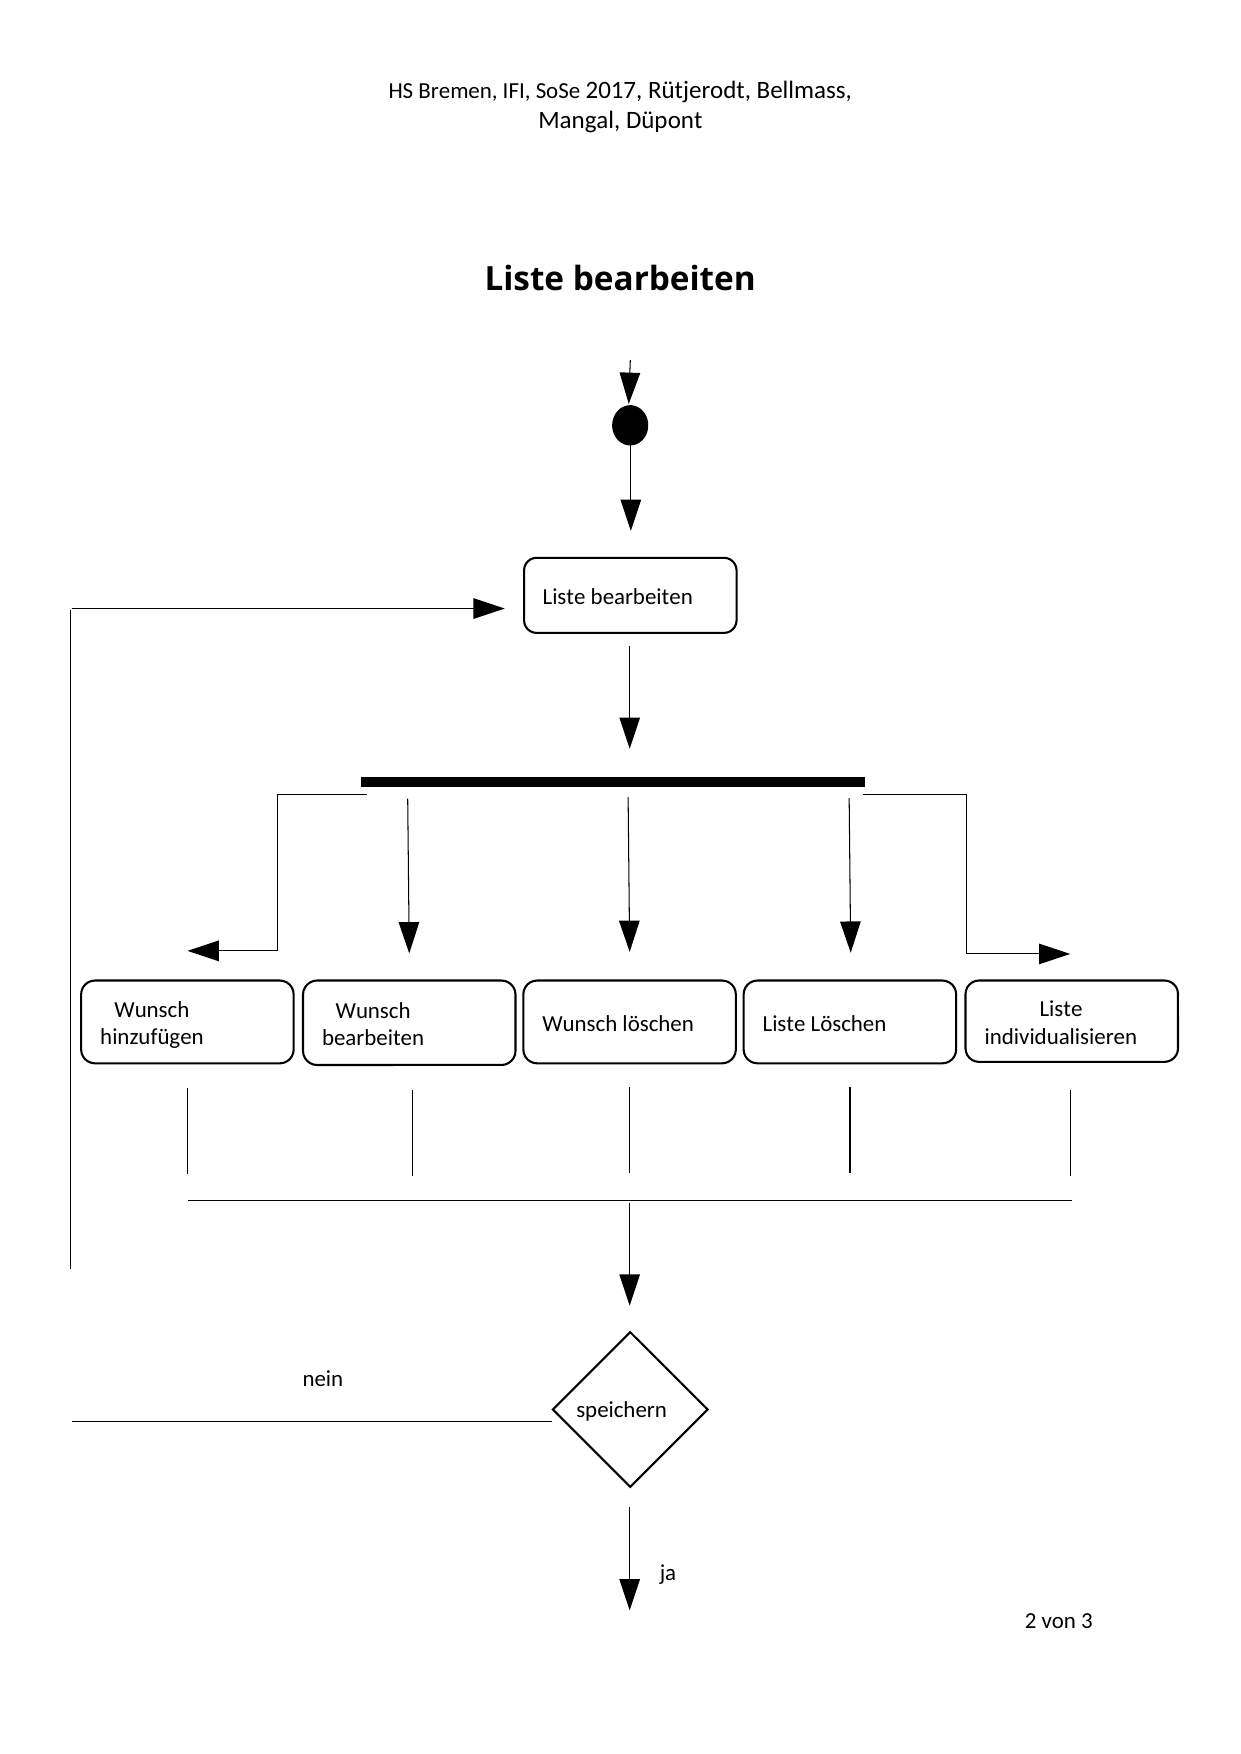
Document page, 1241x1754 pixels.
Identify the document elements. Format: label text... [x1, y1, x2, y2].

subtitle Liste bearbeiten [148, 255, 1093, 300]
